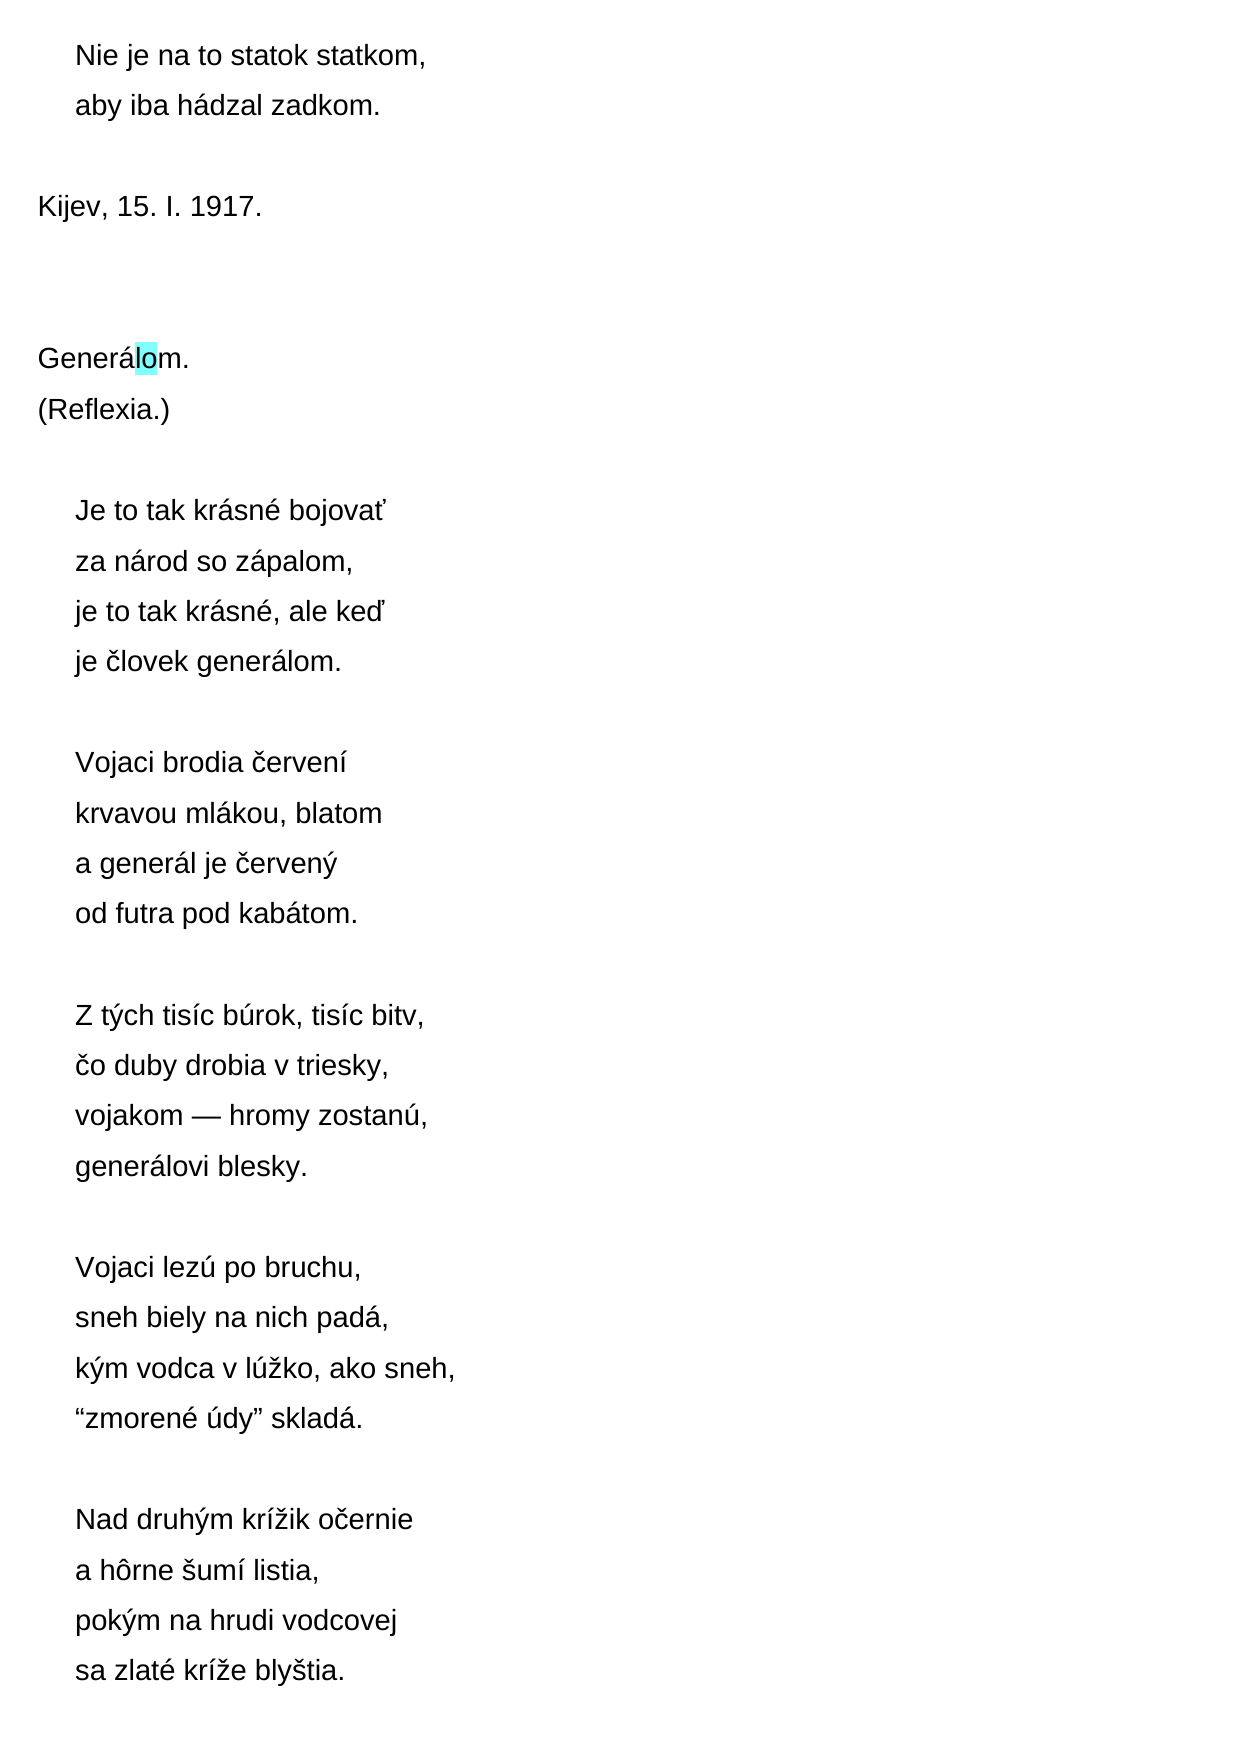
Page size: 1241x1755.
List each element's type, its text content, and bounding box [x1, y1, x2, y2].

text za národ so zápalom, [37, 543, 1136, 577]
text vojakom — hromy zostanú, [37, 1098, 1136, 1132]
text je človek generálom. [37, 644, 1136, 678]
text a hôrne šumí listia, [37, 1553, 1136, 1586]
text generálovi blesky. [37, 1149, 1136, 1182]
subtitle Generálom. [37, 342, 1136, 375]
text je to tak krásné, ale keď [37, 594, 1136, 627]
text Vojaci lezú po bruchu, [37, 1250, 1136, 1284]
text Je to tak krásné bojovať [37, 493, 1136, 527]
text krvavou mlákou, blatom [37, 796, 1136, 829]
text kým vodca v lúžko, ako sneh, [37, 1351, 1136, 1384]
text Kijev, 15. I. 1917. [37, 189, 1136, 223]
text Z tých tisíc búrok, tisíc bitv, [37, 998, 1136, 1031]
text sa zlaté kríže blyštia. [37, 1653, 1136, 1687]
text Nad druhým krížik očernie [37, 1502, 1136, 1536]
text od futra pod kabátom. [37, 896, 1136, 930]
text Nie je na to statok statkom, [37, 37, 1136, 71]
text aby iba hádzal zadkom. [37, 88, 1136, 121]
text a generál je červený [37, 846, 1136, 880]
text čo duby drobia v triesky, [37, 1048, 1136, 1082]
text (Reflexia.) [37, 392, 1136, 425]
text Vojaci brodia červení [37, 746, 1136, 779]
text sneh biely na nich padá, [37, 1300, 1136, 1334]
text “zmorené údy” skladá. [37, 1401, 1136, 1434]
text pokým na hrudi vodcovej [37, 1603, 1136, 1637]
